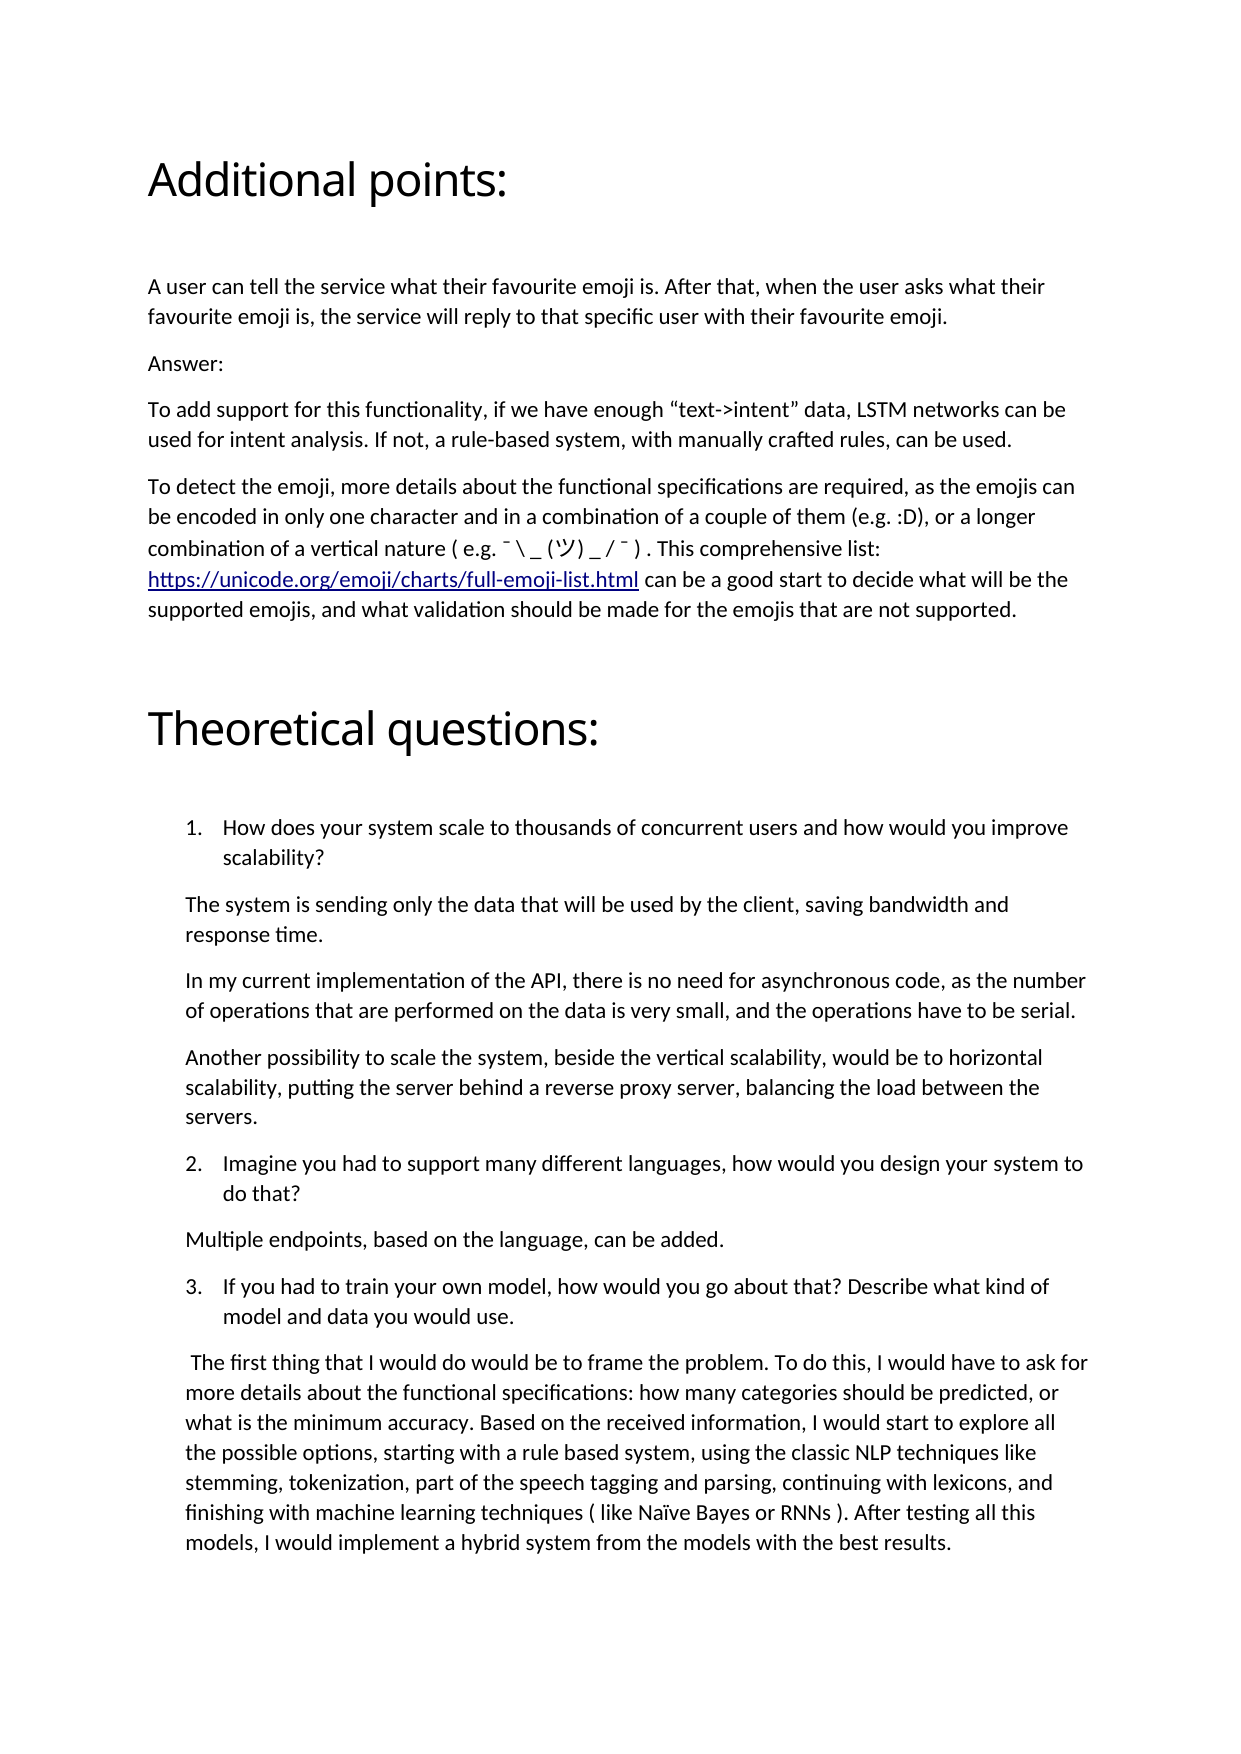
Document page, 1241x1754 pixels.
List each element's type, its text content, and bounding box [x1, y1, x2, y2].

list How does your system scale to thousands of concurrent users and how would you improve scalability? [185, 813, 1093, 871]
text Multiple endpoints, based on the language, can be added. [185, 1226, 1093, 1253]
list If you had to train your own model, how would you go about that? Describe what kind of model and data you would use. [185, 1272, 1093, 1330]
text The first thing that I would do would be to frame the problem. To do this, I would have to ask for more details about the functional specifications: how many categories should be predicted, or what is the minimum accuracy. Based on the received information, I would start to explore all the possible options, starting with a rule based system, using the classic NLP techniques like stemming, tokenization, part of the speech tagging and parsing, continuing with lexicons, and finishing with machine learning techniques ( like Naïve Bayes or RNNs ). After testing all this models, I would implement a hybrid system from the models with the best results. [185, 1348, 1093, 1556]
title Theoretical questions: [148, 696, 1093, 759]
text To add support for this functionality, if we have enough “text->intent” data, LSTM networks can be used for intent analysis. If not, a rule-based system, with manually crafted rules, can be used. [148, 395, 1093, 453]
text The system is sending only the data that will be used by the client, saving bandwidth and response time. [185, 890, 1093, 948]
text Another possibility to scale the system, beside the vertical scalability, would be to horizontal scalability, putting the server behind a reverse proxy server, balancing the load between the servers. [185, 1043, 1093, 1131]
text In my current implementation of the API, there is no need for asynchronous code, as the number of operations that are performed on the data is very small, and the operations have to be serial. [185, 966, 1093, 1024]
text A user can tell the service what their favourite emoji is. After that, when the user asks what their favourite emoji is, the service will reply to that specific user with their favourite emoji. [148, 272, 1093, 330]
text Answer: [148, 349, 1093, 377]
list Imagine you had to support many different languages, how would you design your system to do that? [185, 1149, 1093, 1207]
text To detect the emoji, more details about the functional specifications are required, as the emojis can be encoded in only one character and in a combination of a couple of them (e.g. :D), or a longer combination of a vertical nature ( e.g. ¯ \ _ (ツ) _ / ¯ ) . This comprehensive list: https://unicode.org/emoji/charts/full-emoji-list.html can be a good start to decide what will be the supported emojis, and what validation should be made for the emojis that are not supported. [148, 472, 1093, 623]
title Additional points: [148, 148, 1093, 210]
